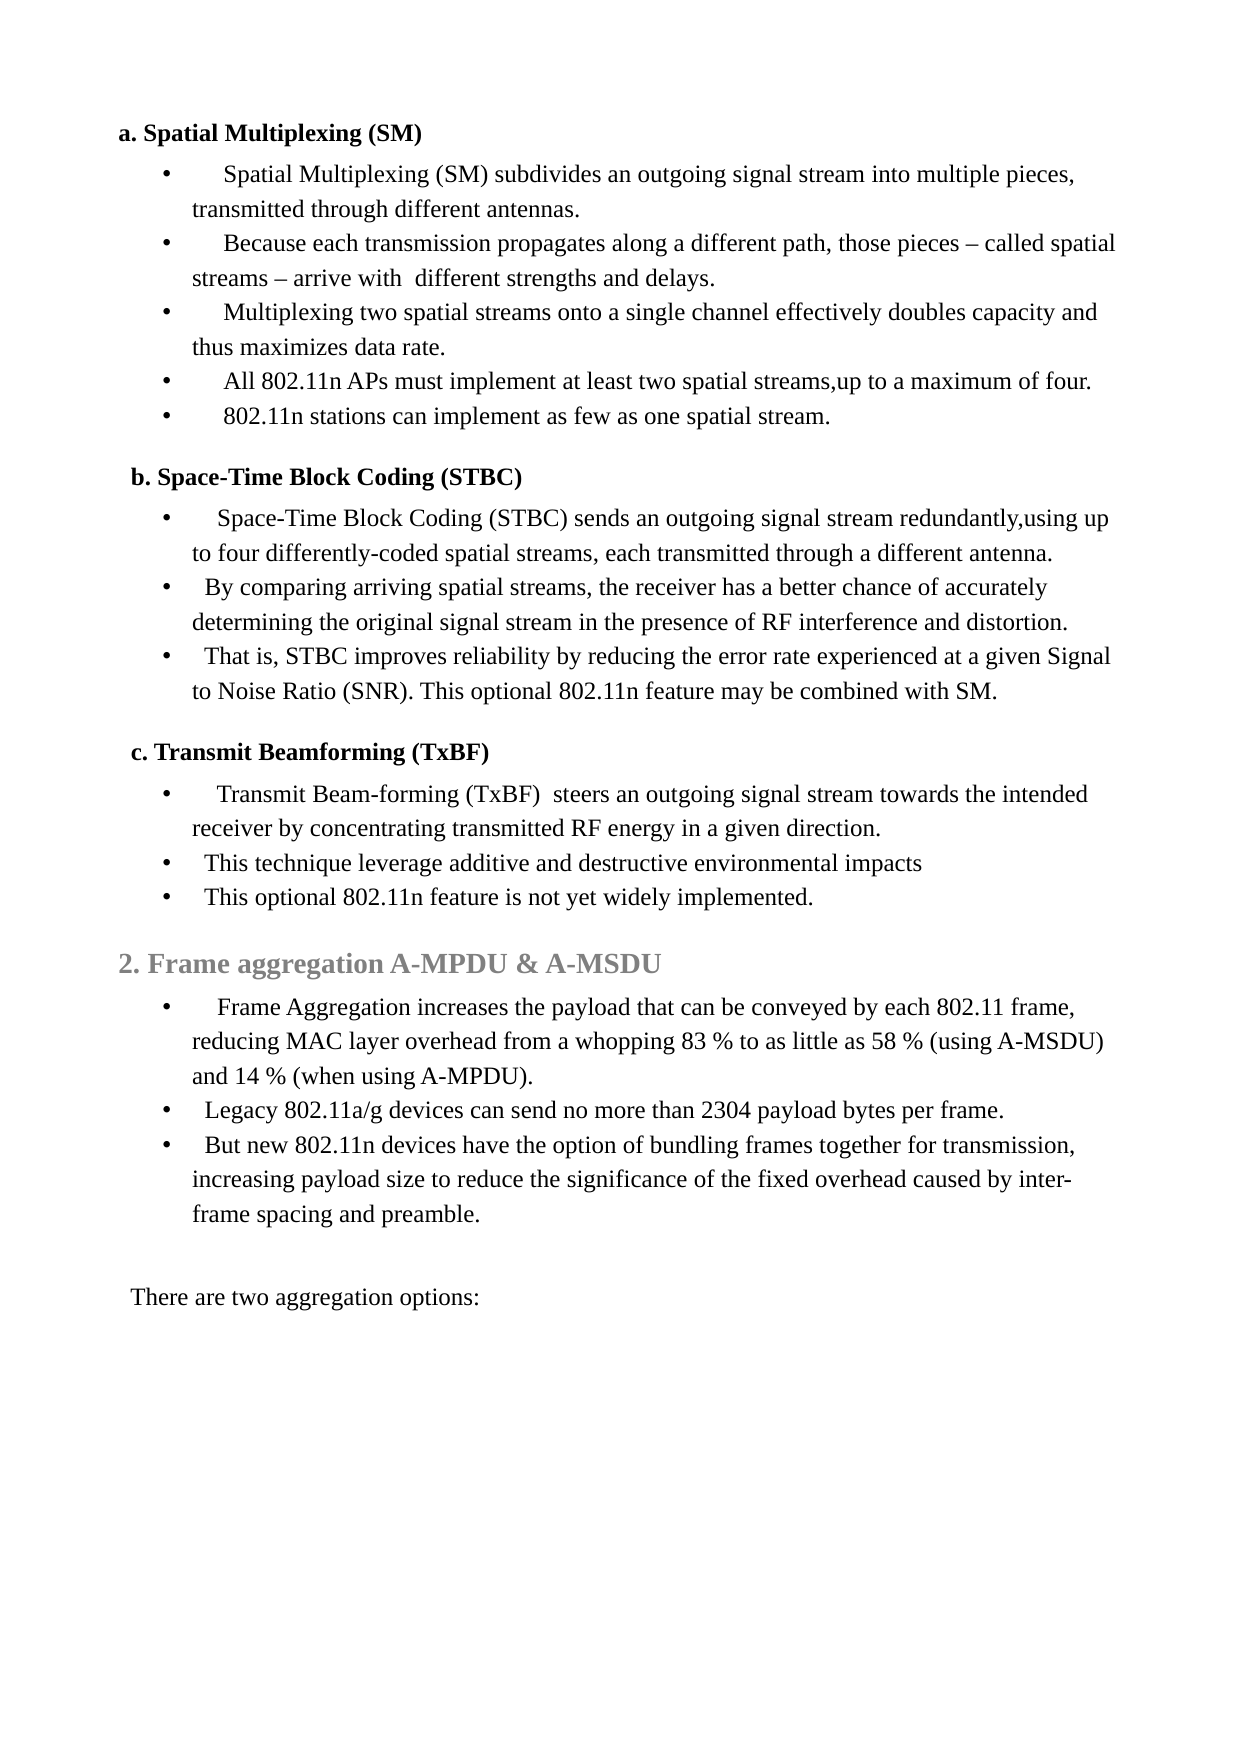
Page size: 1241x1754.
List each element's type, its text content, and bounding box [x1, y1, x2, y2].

list Space-Time Block Coding (STBC) sends an outgoing signal stream redundantly,using up to four differently-coded spatial streams, each transmitted through a different antenna. [162, 503, 1122, 567]
list This optional 802.11n feature is not yet widely implemented. [162, 882, 1122, 911]
list Spatial Multiplexing (SM) subdivides an outgoing signal stream into multiple pieces, transmitted through different antennas. [162, 159, 1122, 223]
list Legacy 802.11a/g devices can send no more than 2304 payload bytes per frame. [162, 1095, 1122, 1124]
list 802.11n stations can implement as few as one spatial stream. [162, 401, 1122, 429]
text There are two aggregation options: [118, 1282, 1122, 1311]
list But new 802.11n devices have the option of bundling frames together for transmission, increasing payload size to reduce the significance of the fixed overhead caused by inter-frame spacing and preamble. [162, 1130, 1122, 1227]
subtitle 2. Frame aggregation A-MPDU & A-MSDU [118, 946, 1122, 979]
list Frame Aggregation increases the payload that can be conveyed by each 802.11 frame, reducing MAC layer overhead from a whopping 83 % to as little as 58 % (using A-MSDU) and 14 % (when using A-MPDU). [162, 992, 1122, 1089]
list All 802.11n APs must implement at least two spatial streams,up to a maximum of four. [162, 366, 1122, 395]
list Because each transmission propagates along a different path, those pieces – called spatial streams – arrive with different strengths and delays. [162, 228, 1122, 292]
list This technique leverage additive and destructive environmental impacts [162, 848, 1122, 876]
list Multiplexing two spatial streams onto a single channel effectively doubles capacity and thus maximizes data rate. [162, 297, 1122, 361]
subtitle c. Transmit Beamforming (TxBF) [118, 737, 1122, 766]
list Transmit Beam-forming (TxBF) steers an outgoing signal stream towards the intended receiver by concentrating transmitted RF energy in a given direction. [162, 779, 1122, 842]
subtitle b. Space-Time Block Coding (STBC) [118, 462, 1122, 491]
list By comparing arriving spatial streams, the receiver has a better chance of accurately determining the original signal stream in the presence of RF interference and distortion. [162, 572, 1122, 636]
list That is, STBC improves reliability by reducing the error rate experienced at a given Signal to Noise Ratio (SNR). This optional 802.11n feature may be combined with SM. [162, 641, 1122, 705]
subtitle a. Spatial Multiplexing (SM) [118, 118, 1122, 147]
